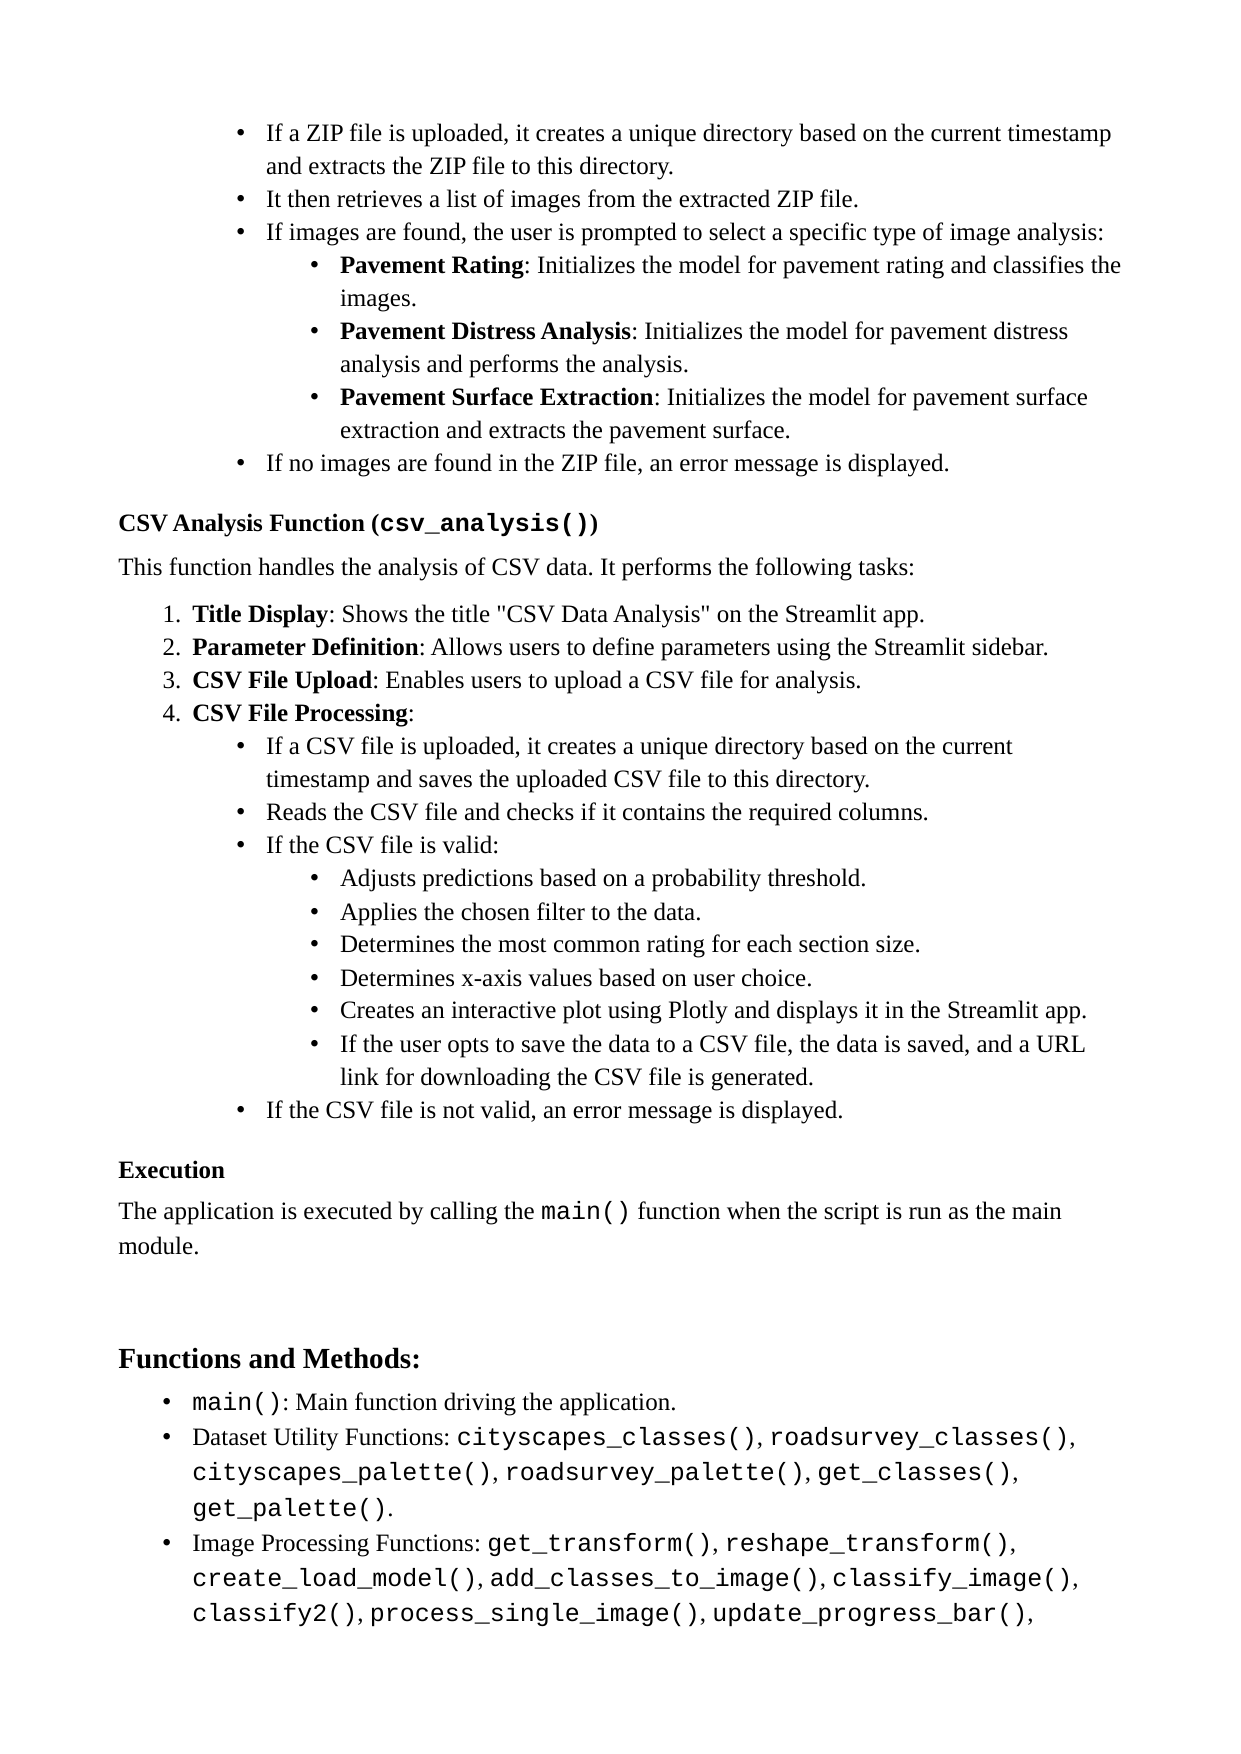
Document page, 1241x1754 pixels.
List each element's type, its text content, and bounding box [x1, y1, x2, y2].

text This function handles the analysis of CSV data. It performs the following tasks: [118, 552, 1122, 581]
list Image Processing Functions: get_transform(), reshape_transform(), create_load_model(), add_classes_to_image(), classify_image(), classify2(), process_single_image(), update_progress_bar(), [162, 1528, 1122, 1629]
list Dataset Utility Functions: cityscapes_classes(), roadsurvey_classes(), cityscapes_palette(), roadsurvey_palette(), get_classes(), get_palette(). [162, 1422, 1122, 1523]
list If a ZIP file is uploaded, it creates a unique directory based on the current timestamp and extracts the ZIP file to this directory. [236, 118, 1122, 180]
subtitle Functions and Methods: [118, 1341, 1122, 1374]
list main(): Main function driving the application. [162, 1387, 1122, 1418]
list If a CSV file is uploaded, it creates a unique directory based on the current timestamp and saves the uploaded CSV file to this directory. [236, 731, 1122, 793]
list If the CSV file is not valid, an error message is displayed. [236, 1095, 1122, 1123]
list If the user opts to save the data to a CSV file, the data is saved, and a URL link for downloading the CSV file is generated. [310, 1029, 1122, 1090]
list Determines x-axis values based on user choice. [310, 963, 1122, 991]
subtitle CSV Analysis Function (csv_analysis()) [118, 508, 1122, 539]
list If images are found, the user is prompted to select a specific type of image analysis: [236, 217, 1122, 246]
subtitle Execution [118, 1155, 1122, 1183]
list Creates an interactive plot using Plotly and displays it in the Streamlit app. [310, 996, 1122, 1024]
list If the CSV file is valid: [236, 831, 1122, 859]
list If no images are found in the ZIP file, an error message is displayed. [236, 448, 1122, 477]
list Applies the chosen filter to the data. [310, 897, 1122, 925]
list Pavement Rating: Initializes the model for pavement rating and classifies the images. [310, 250, 1122, 312]
list Title Display: Shows the title "CSV Data Analysis" on the Streamlit app. [162, 599, 1122, 628]
list Reads the CSV file and checks if it contains the required columns. [236, 797, 1122, 826]
list Adjusts predictions based on a probability threshold. [310, 863, 1122, 892]
list CSV File Upload: Enables users to upload a CSV file for analysis. [162, 665, 1122, 694]
list Pavement Distress Analysis: Initializes the model for pavement distress analysis and performs the analysis. [310, 316, 1122, 378]
text The application is executed by calling the main() function when the script is run as the main module. [118, 1196, 1122, 1260]
list It then retrieves a list of images from the extracted ZIP file. [236, 184, 1122, 213]
list Pavement Surface Extraction: Initializes the model for pavement surface extraction and extracts the pavement surface. [310, 382, 1122, 444]
list CSV File Processing: [162, 698, 1122, 727]
list Parameter Definition: Allows users to define parameters using the Streamlit sidebar. [162, 632, 1122, 661]
list Determines the most common rating for each section size. [310, 929, 1122, 958]
